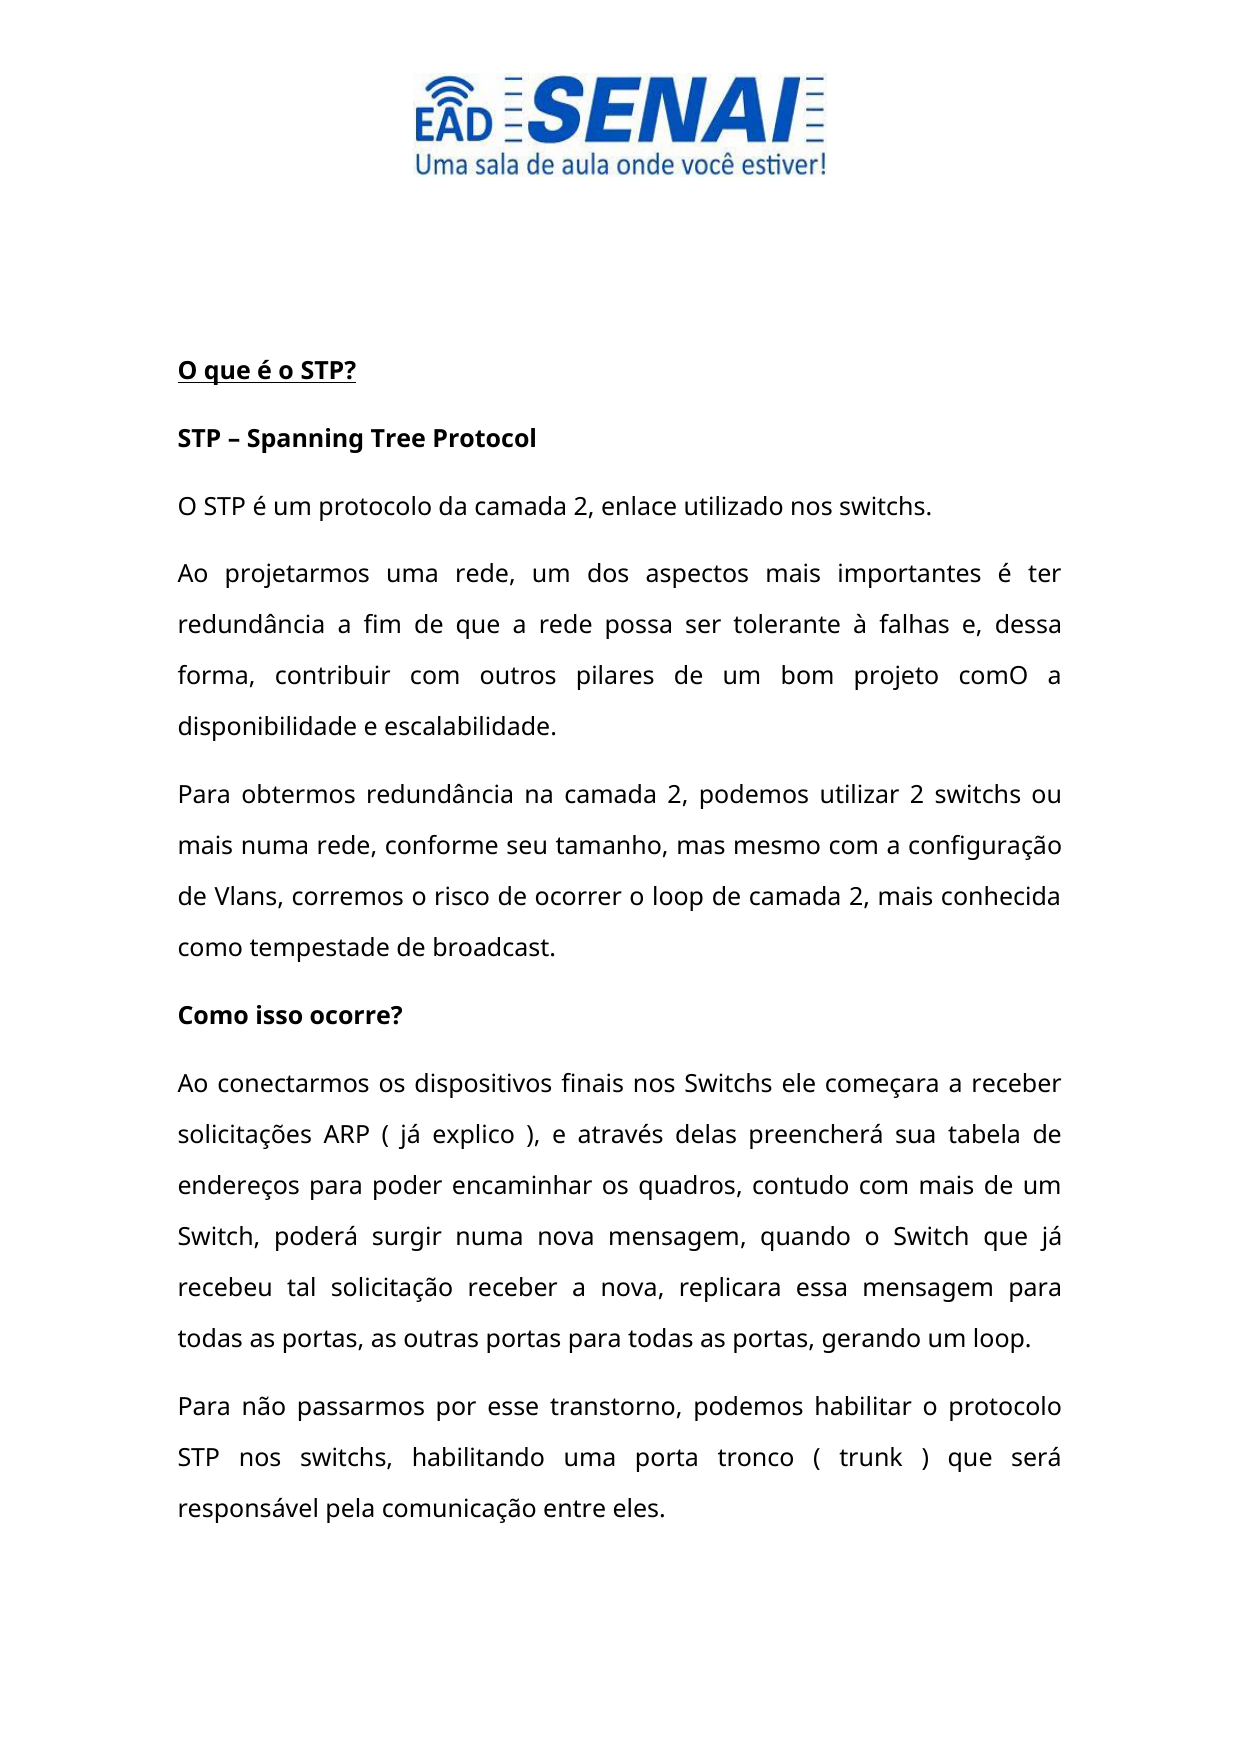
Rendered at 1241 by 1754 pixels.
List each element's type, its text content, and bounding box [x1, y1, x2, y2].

picture [413, 73, 828, 177]
text Ao projetarmos uma rede, um dos aspectos mais importantes é ter redundância a fim de que a rede possa ser tolerante à falhas e, dessa forma, contribuir com outros pilares de um bom projeto comO a disponibilidade e escalabilidade. [177, 556, 1063, 743]
text STP – Spanning Tree Protocol [177, 421, 1063, 454]
text Ao conectarmos os dispositivos finais nos Switchs ele começara a receber solicitações ARP ( já explico ), e através delas preencherá sua tabela de endereços para poder encaminhar os quadros, contudo com mais de um Switch, poderá surgir numa nova mensagem, quando o Switch que já recebeu tal solicitação receber a nova, replicara essa mensagem para todas as portas, as outras portas para todas as portas, gerando um loop. [177, 1065, 1063, 1354]
text Como isso ocorre? [177, 998, 1063, 1032]
text Para obtermos redundância na camada 2, podemos utilizar 2 switchs ou mais numa rede, conforme seu tamanho, mas mesmo com a configuração de Vlans, corremos o risco de ocorrer o loop de camada 2, mais conhecida como tempestade de broadcast. [177, 777, 1063, 964]
text Para não passarmos por esse transtorno, podemos habilitar o protocolo STP nos switchs, habilitando uma porta tronco ( trunk ) que será responsável pela comunicação entre eles. [177, 1388, 1063, 1524]
text O STP é um protocolo da camada 2, enlace utilizado nos switchs. [177, 488, 1063, 522]
text O que é o STP? [177, 353, 1063, 387]
